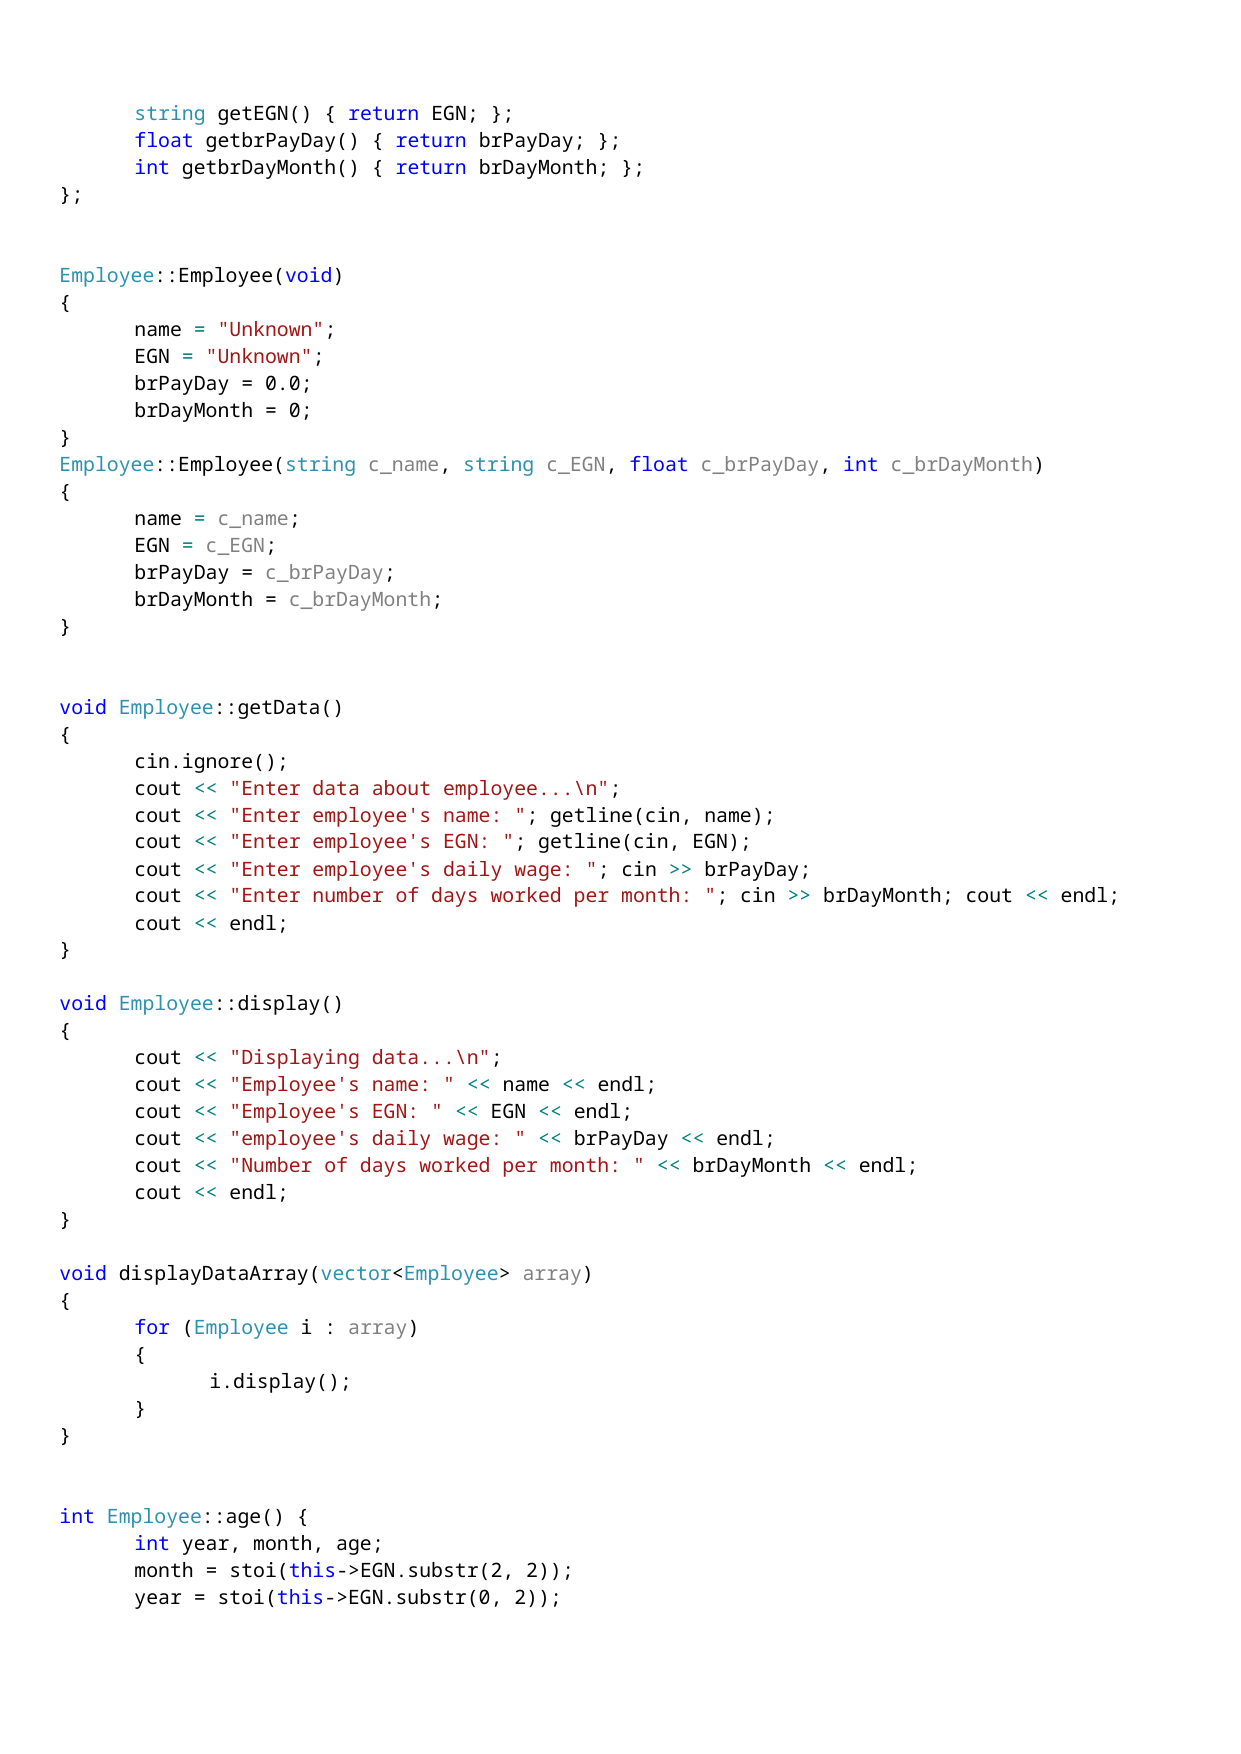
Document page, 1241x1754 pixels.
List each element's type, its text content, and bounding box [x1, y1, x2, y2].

text EGN = "Unknown"; [59, 342, 1176, 369]
text name = "Unknown"; [59, 315, 1176, 342]
text cout << "Enter employee's daily wage: "; cin >> brPayDay; [59, 855, 1176, 882]
text cout << endl; [59, 1178, 1176, 1206]
text year = stoi(this->EGN.substr(0, 2)); [59, 1583, 1176, 1610]
text { [59, 1017, 1176, 1044]
text { [59, 720, 1176, 747]
text cout << "Enter number of days worked per month: "; cin >> brDayMonth; cout << endl; [59, 882, 1176, 909]
text EGN = c_EGN; [59, 531, 1176, 558]
text { [59, 1340, 1176, 1367]
text } [59, 1394, 1176, 1421]
text brPayDay = c_brPayDay; [59, 558, 1176, 585]
text int Employee::age() { [59, 1502, 1176, 1529]
text month = stoi(this->EGN.substr(2, 2)); [59, 1556, 1176, 1583]
text cout << "Enter employee's EGN: "; getline(cin, EGN); [59, 828, 1176, 855]
text float getbrPayDay() { return brPayDay; }; [59, 126, 1176, 153]
text void Employee::getData() [59, 693, 1176, 720]
text Employee::Employee(void) [59, 261, 1176, 288]
text { [59, 288, 1176, 315]
text }; [59, 180, 1176, 207]
text brDayMonth = c_brDayMonth; [59, 585, 1176, 612]
text for (Employee i : array) [59, 1313, 1176, 1340]
text Employee::Employee(string c_name, string c_EGN, float c_brPayDay, int c_brDayMonth) [59, 450, 1176, 477]
text void displayDataArray(vector<Employee> array) [59, 1259, 1176, 1286]
text } [59, 1206, 1176, 1232]
text } [59, 423, 1176, 450]
text cout << "Displaying data...\n"; [59, 1044, 1176, 1071]
text } [59, 936, 1176, 963]
text cout << "Employee's EGN: " << EGN << endl; [59, 1098, 1176, 1124]
text int year, month, age; [59, 1529, 1176, 1556]
text string getEGN() { return EGN; }; [59, 99, 1176, 126]
text cout << "employee's daily wage: " << brPayDay << endl; [59, 1124, 1176, 1152]
text cout << "Enter data about employee...\n"; [59, 774, 1176, 801]
text cout << "Enter employee's name: "; getline(cin, name); [59, 801, 1176, 828]
text { [59, 1286, 1176, 1313]
text void Employee::display() [59, 990, 1176, 1017]
text } [59, 612, 1176, 639]
text cout << "Number of days worked per month: " << brDayMonth << endl; [59, 1152, 1176, 1178]
text brDayMonth = 0; [59, 396, 1176, 423]
text cout << endl; [59, 909, 1176, 936]
text cin.ignore(); [59, 747, 1176, 774]
text name = c_name; [59, 504, 1176, 531]
text i.display(); [59, 1367, 1176, 1394]
text cout << "Employee's name: " << name << endl; [59, 1071, 1176, 1098]
text { [59, 477, 1176, 504]
text brPayDay = 0.0; [59, 369, 1176, 396]
text } [59, 1421, 1176, 1448]
text int getbrDayMonth() { return brDayMonth; }; [59, 153, 1176, 180]
